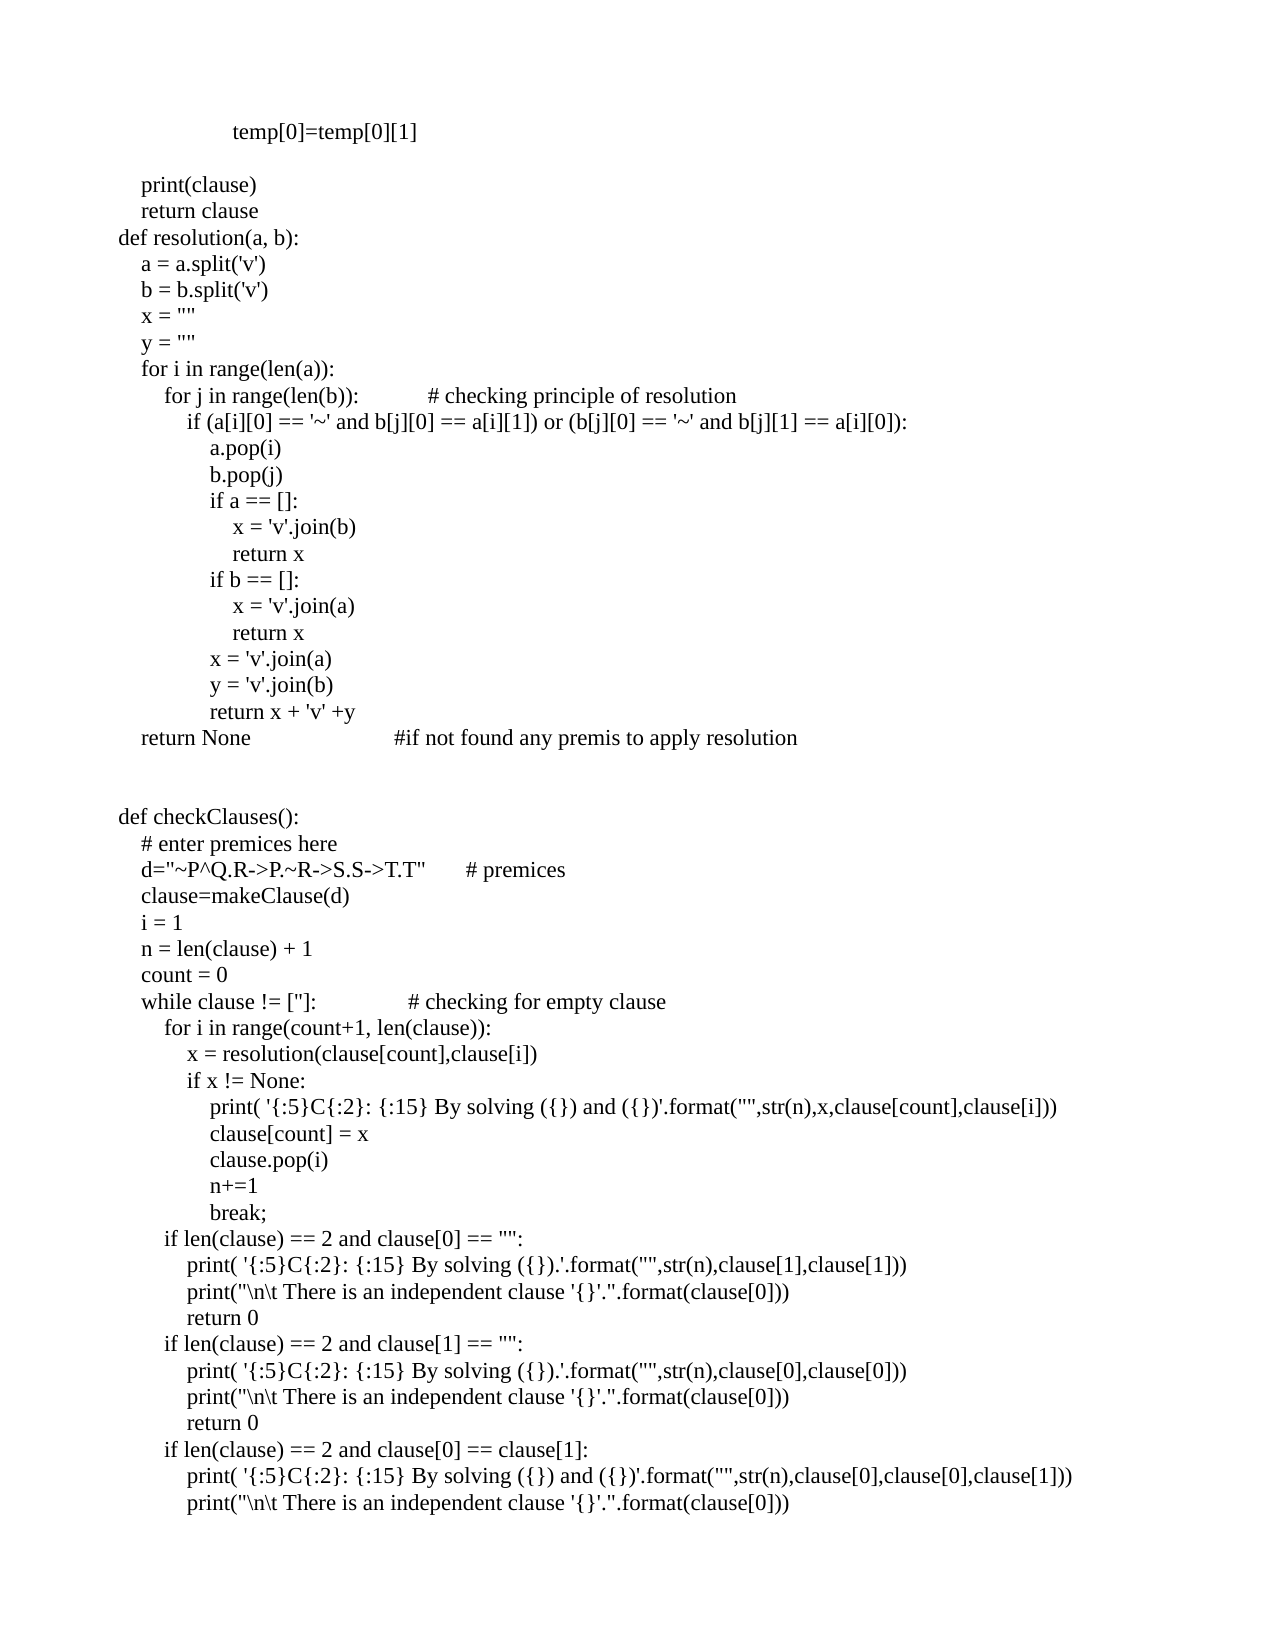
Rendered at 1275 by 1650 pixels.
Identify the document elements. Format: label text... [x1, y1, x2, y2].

text if x != None: [118, 1067, 1157, 1093]
text for i in range(len(a)): [118, 355, 1157, 382]
text n+=1 [118, 1172, 1157, 1199]
text d="~P^Q.R->P.~R->S.S->T.T" # premices [118, 856, 1157, 882]
text i = 1 [118, 909, 1157, 935]
text temp[0]=temp[0][1] [118, 118, 1157, 144]
text y = 'v'.join(b) [118, 672, 1157, 698]
text count = 0 [118, 961, 1157, 988]
text print( '{:5}C{:2}: {:15} By solving ({}).'.format("",str(n),clause[0],clause[0])) [118, 1357, 1157, 1383]
text return None #if not found any premis to apply resolution [118, 724, 1157, 751]
text while clause != ['']: # checking for empty clause [118, 988, 1157, 1014]
text n = len(clause) + 1 [118, 935, 1157, 961]
text return x [118, 540, 1157, 566]
text return 0 [118, 1409, 1157, 1436]
text def resolution(a, b): [118, 223, 1157, 250]
text clause.pop(i) [118, 1146, 1157, 1172]
text return x [118, 619, 1157, 645]
text print("\n\t There is an independent clause '{}'.".format(clause[0])) [118, 1383, 1157, 1409]
text x = "" [118, 303, 1157, 329]
text b = b.split('v') [118, 276, 1157, 303]
text break; [118, 1199, 1157, 1225]
text for i in range(count+1, len(clause)): [118, 1014, 1157, 1041]
text def checkClauses(): [118, 803, 1157, 830]
text print(clause) [118, 171, 1157, 197]
text for j in range(len(b)): # checking principle of resolution [118, 382, 1157, 408]
text if len(clause) == 2 and clause[0] == "": [118, 1225, 1157, 1251]
text x = 'v'.join(b) [118, 513, 1157, 540]
text print("\n\t There is an independent clause '{}'.".format(clause[0])) [118, 1488, 1157, 1515]
text print("\n\t There is an independent clause '{}'.".format(clause[0])) [118, 1278, 1157, 1304]
text # enter premices here [118, 830, 1157, 856]
text x = 'v'.join(a) [118, 592, 1157, 619]
text print( '{:5}C{:2}: {:15} By solving ({}) and ({})'.format("",str(n),x,clause[count],clause[i])) [118, 1093, 1157, 1119]
text x = 'v'.join(a) [118, 645, 1157, 672]
text return x + 'v' +y [118, 698, 1157, 724]
text clause=makeClause(d) [118, 882, 1157, 909]
text if len(clause) == 2 and clause[1] == "": [118, 1330, 1157, 1357]
text if b == []: [118, 566, 1157, 592]
text if len(clause) == 2 and clause[0] == clause[1]: [118, 1436, 1157, 1462]
text print( '{:5}C{:2}: {:15} By solving ({}) and ({})'.format("",str(n),clause[0],clause[0],clause[1])) [118, 1462, 1157, 1488]
text y = "" [118, 329, 1157, 355]
text if a == []: [118, 487, 1157, 513]
text b.pop(j) [118, 461, 1157, 487]
text a.pop(i) [118, 434, 1157, 461]
text return 0 [118, 1304, 1157, 1330]
text a = a.split('v') [118, 250, 1157, 276]
text clause[count] = x [118, 1119, 1157, 1146]
text x = resolution(clause[count],clause[i]) [118, 1041, 1157, 1067]
text if (a[i][0] == '~' and b[j][0] == a[i][1]) or (b[j][0] == '~' and b[j][1] == a[i][0]): [118, 408, 1157, 434]
text print( '{:5}C{:2}: {:15} By solving ({}).'.format("",str(n),clause[1],clause[1])) [118, 1251, 1157, 1278]
text return clause [118, 197, 1157, 223]
